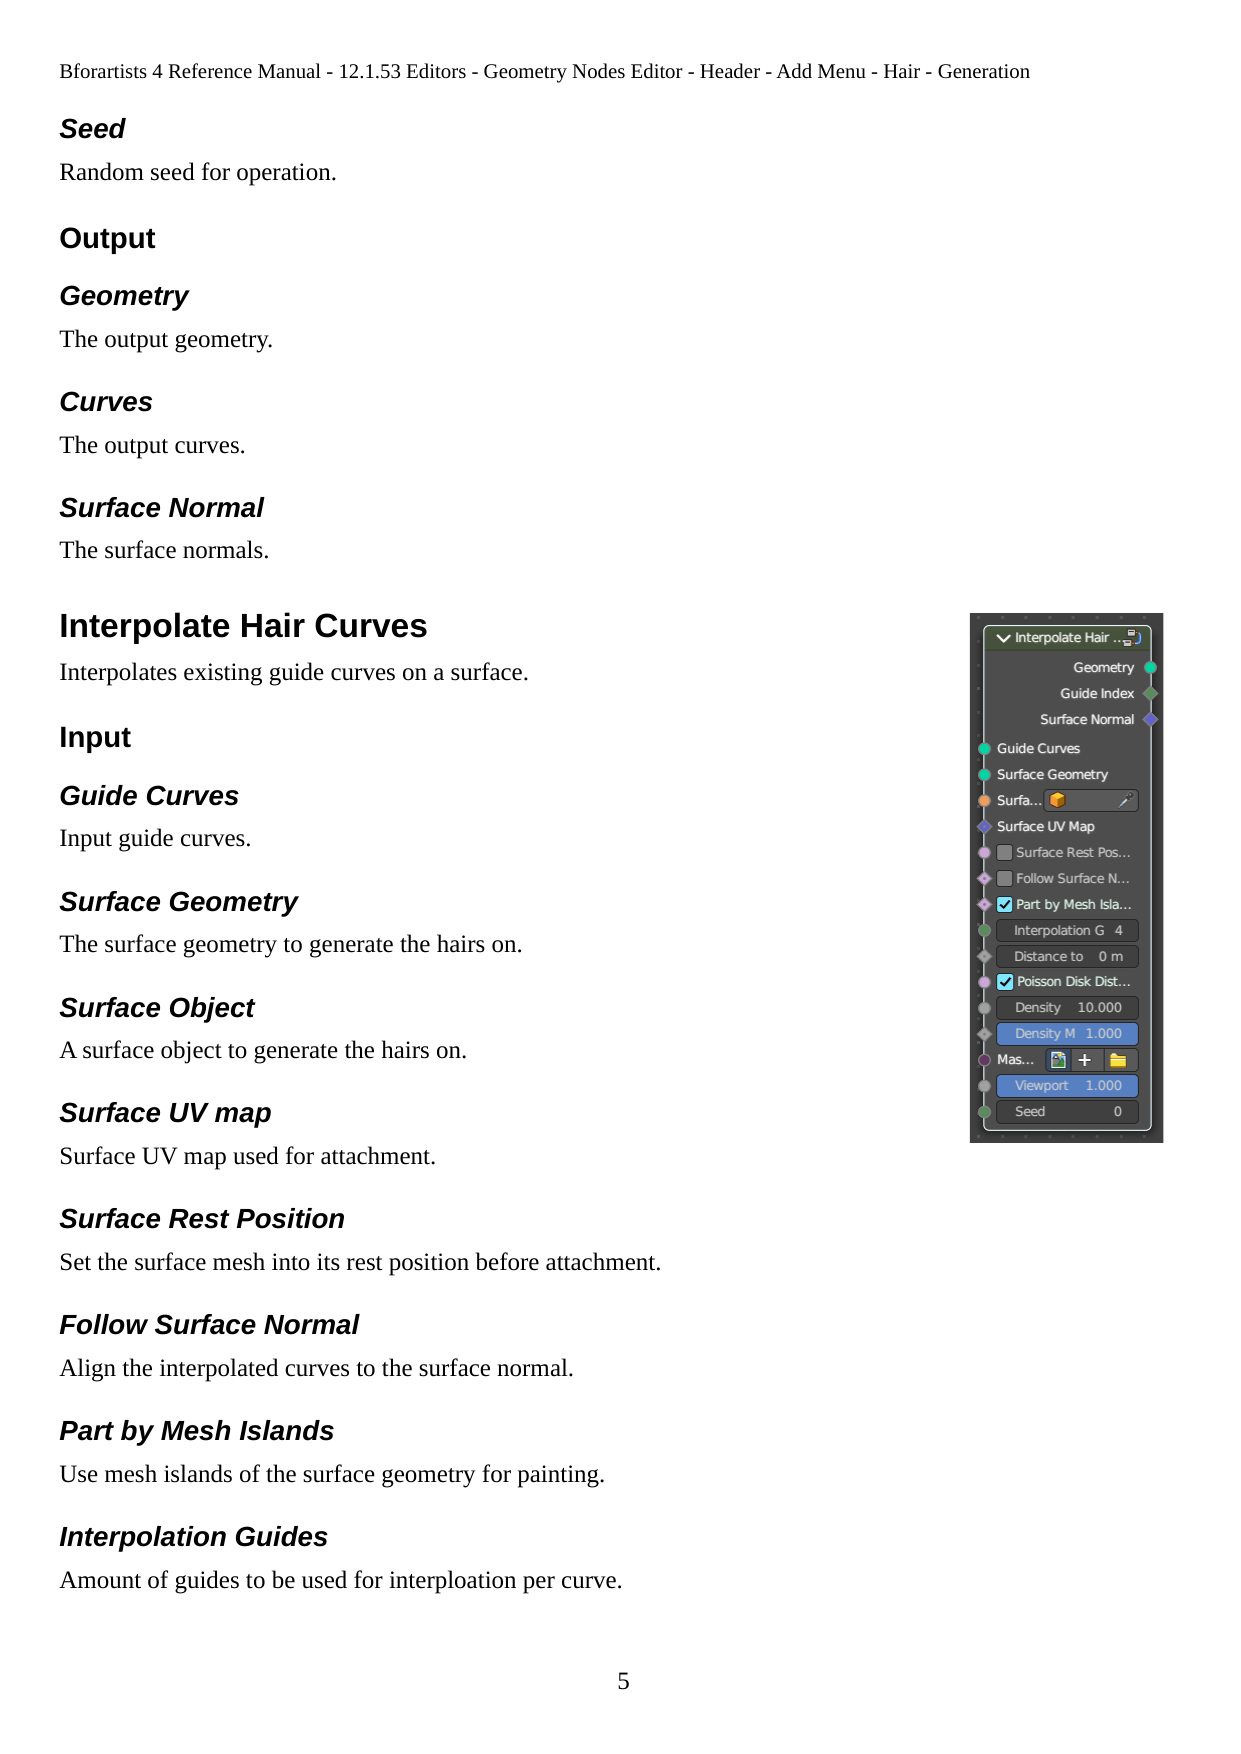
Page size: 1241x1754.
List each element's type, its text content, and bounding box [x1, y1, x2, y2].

text A surface object to generate the hairs on. [59, 1035, 969, 1064]
subtitle Surface Object [59, 991, 969, 1023]
text [1164, 823, 1181, 852]
subtitle Output [59, 221, 1181, 254]
subtitle Curves [59, 385, 1181, 417]
text The surface normals. [59, 536, 1181, 564]
subtitle Input [59, 720, 969, 754]
picture [969, 613, 1164, 1143]
subtitle Follow Surface Normal [59, 1309, 1181, 1341]
subtitle Interpolate Hair Curves [59, 606, 1181, 644]
text Random seed for operation. [59, 157, 1181, 186]
subtitle Surface Geometry [59, 885, 969, 917]
subtitle [1164, 1097, 1181, 1129]
text Amount of guides to be used for interploation per curve. [59, 1565, 1181, 1594]
text Interpolates existing guide curves on a surface. [59, 657, 969, 685]
text Input guide curves. [59, 823, 969, 852]
subtitle Surface Rest Position [59, 1203, 1181, 1235]
subtitle Guide Curves [59, 779, 969, 811]
text The output geometry. [59, 324, 1181, 352]
subtitle Surface UV map [59, 1097, 969, 1129]
subtitle [1164, 885, 1181, 917]
subtitle Part by Mesh Islands [59, 1415, 1181, 1447]
subtitle [1164, 991, 1181, 1023]
subtitle [1164, 779, 1181, 811]
text Surface UV map used for attachment. [59, 1141, 1181, 1170]
text Set the surface mesh into its rest position before attachment. [59, 1247, 1181, 1276]
text Align the interpolated curves to the surface normal. [59, 1353, 1181, 1382]
subtitle Geometry [59, 279, 1181, 311]
text The output curves. [59, 430, 1181, 458]
text Use mesh islands of the surface geometry for painting. [59, 1459, 1181, 1488]
subtitle Interpolation Guides [59, 1521, 1181, 1552]
subtitle Surface Normal [59, 491, 1181, 523]
text The surface geometry to generate the hairs on. [59, 929, 969, 958]
subtitle Seed [59, 113, 1181, 144]
subtitle [1164, 720, 1181, 754]
